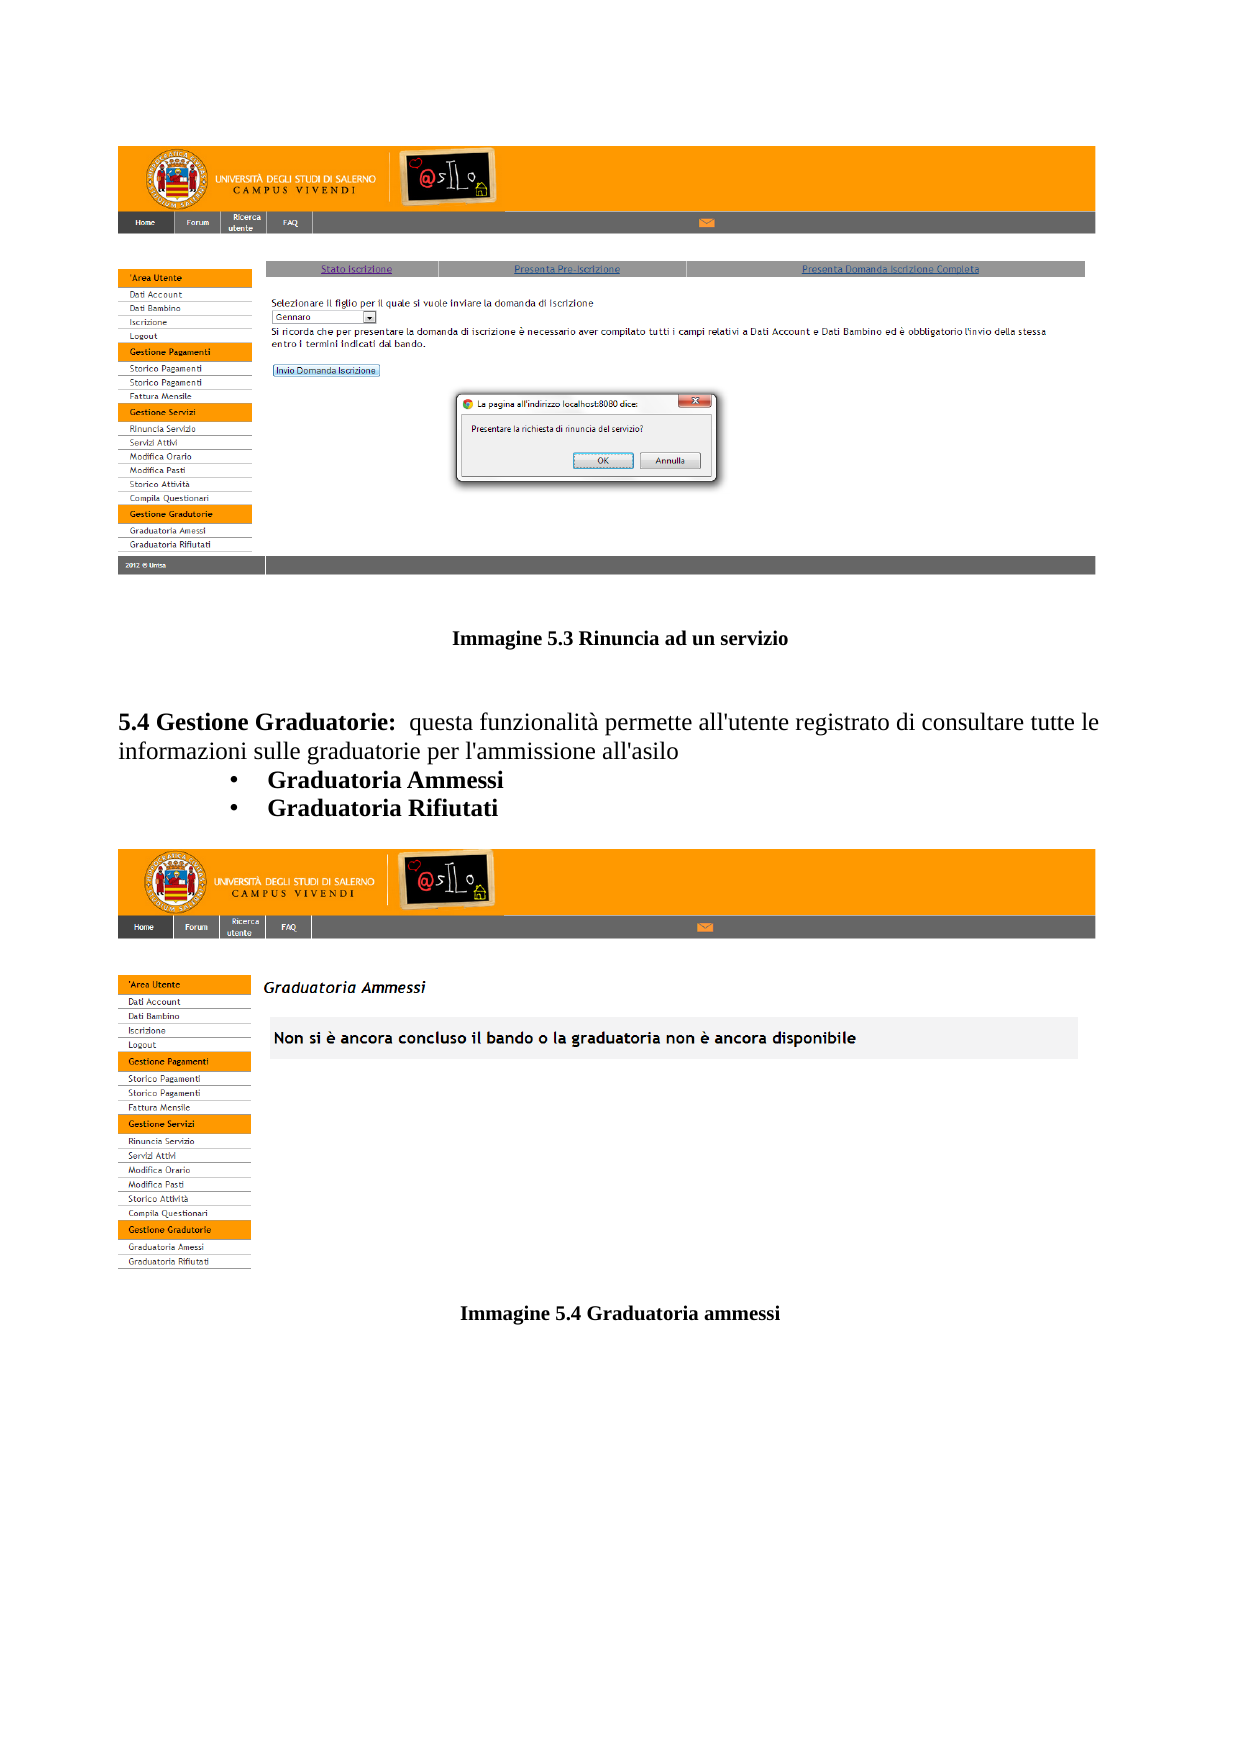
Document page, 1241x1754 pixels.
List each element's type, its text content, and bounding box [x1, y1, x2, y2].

text 5.4 Gestione Graduatorie: questa funzionalità permette all'utente registrato di consultare tutte le informazioni sulle graduatorie per l'ammissione all'asilo [118, 707, 1122, 765]
list Graduatoria Ammessi [229, 765, 1122, 793]
list Graduatoria Rifiutati [229, 793, 1122, 822]
text Immagine 5.3 Rinuncia ad un servizio [118, 626, 1122, 650]
picture [118, 849, 1096, 1272]
picture [118, 146, 1096, 597]
text Immagine 5.4 Graduatoria ammessi [118, 1300, 1122, 1324]
